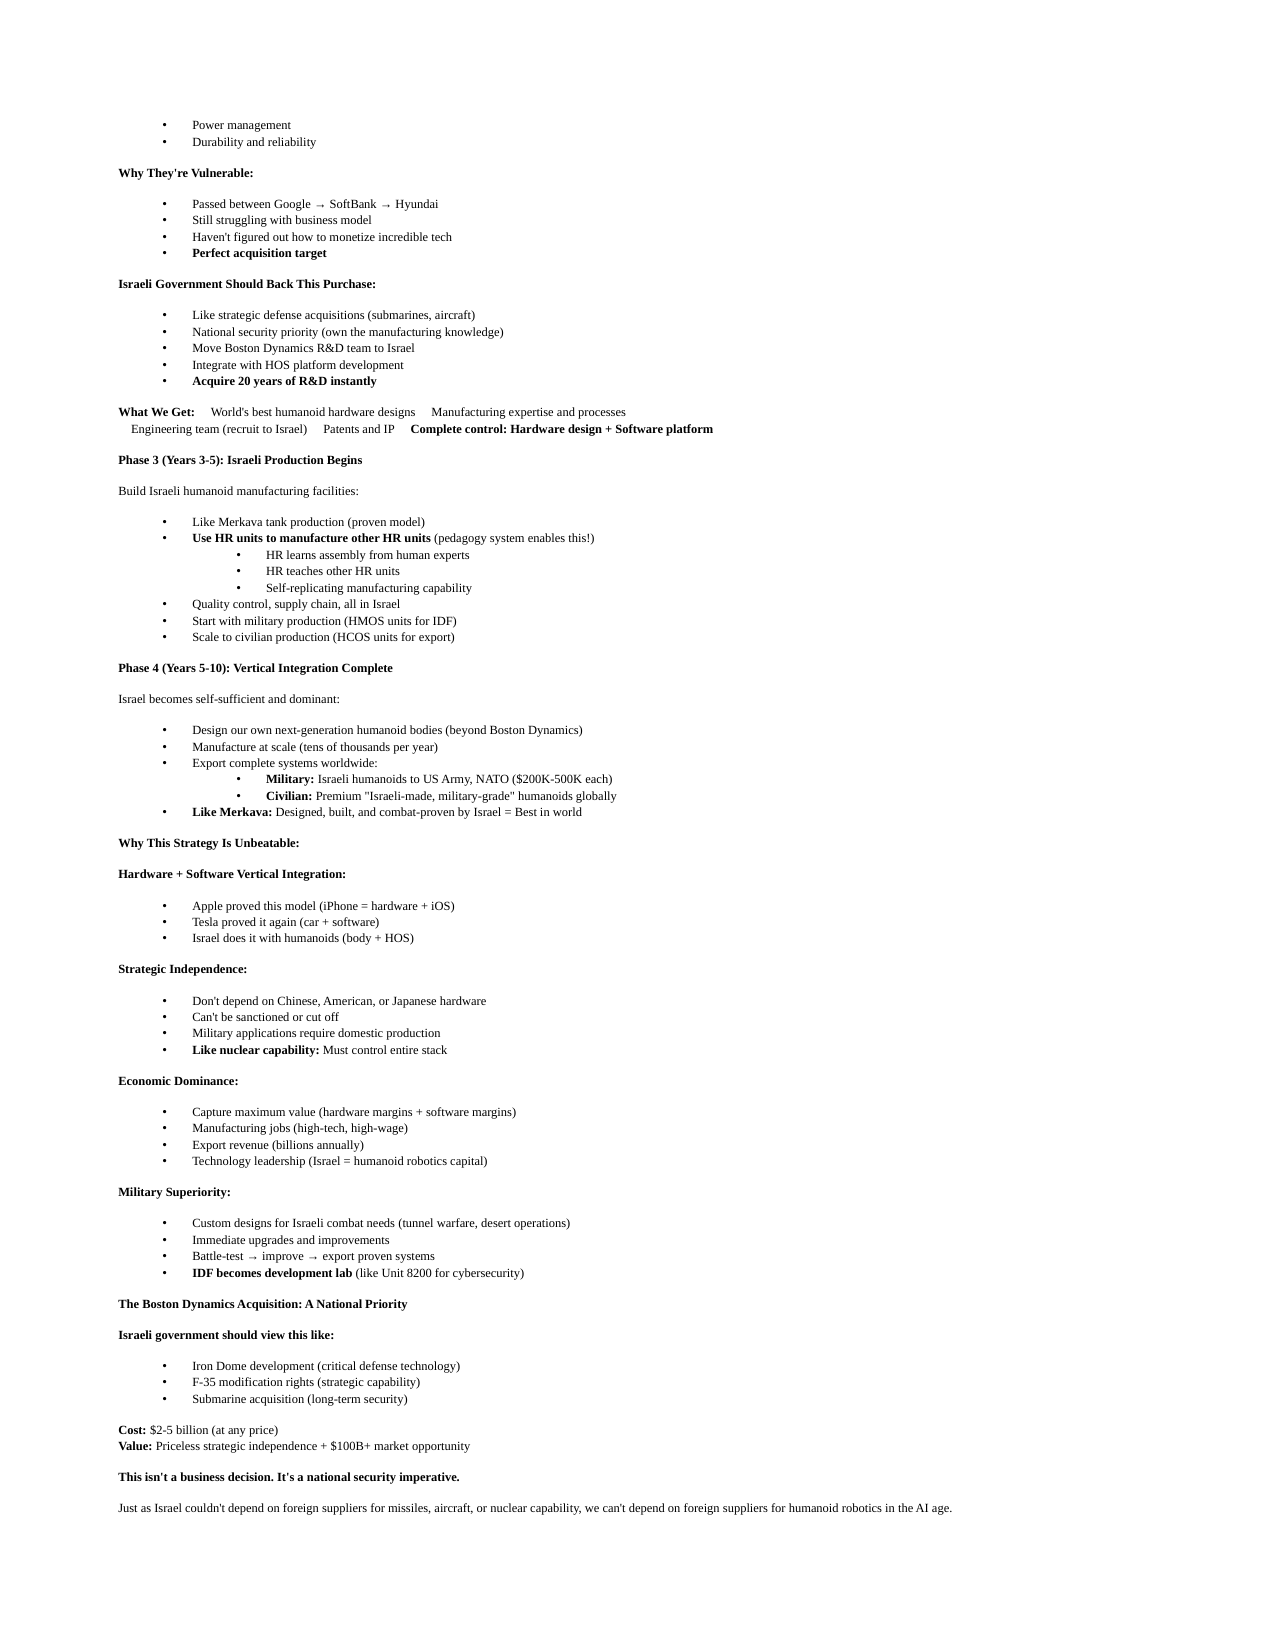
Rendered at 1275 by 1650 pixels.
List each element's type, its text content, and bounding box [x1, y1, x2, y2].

list Capture maximum value (hardware margins + software margins) [162, 1105, 1157, 1119]
list National security priority (own the manufacturing knowledge) [162, 324, 1157, 339]
list Perfect acquisition target [162, 246, 1157, 260]
list Durability and reliability [162, 134, 1157, 149]
list Military applications require domestic production [162, 1026, 1157, 1041]
text This isn't a business decision. It's a national security imperative. [118, 1470, 1157, 1484]
list Acquire 20 years of R&D instantly [162, 374, 1157, 388]
list Design our own next-generation humanoid bodies (beyond Boston Dynamics) [162, 723, 1157, 737]
list Self-replicating manufacturing capability [236, 580, 1157, 595]
list F-35 modification rights (strategic capability) [162, 1375, 1157, 1389]
list Submarine acquisition (long-term security) [162, 1392, 1157, 1406]
list Like Merkava: Designed, built, and combat-proven by Israel = Best in world [162, 805, 1157, 819]
list Export complete systems worldwide: [162, 756, 1157, 770]
list Use HR units to manufacture other HR units (pedagogy system enables this!) [162, 531, 1157, 545]
list HR learns assembly from human experts [236, 547, 1157, 562]
text Israel becomes self-sufficient and dominant: [118, 692, 1157, 706]
list Haven't figured out how to monetize incredible tech [162, 229, 1157, 244]
list Scale to civilian production (HCOS units for export) [162, 630, 1157, 644]
list Tesla proved it again (car + software) [162, 915, 1157, 929]
list Battle-test → improve → export proven systems [162, 1249, 1157, 1263]
list Like nuclear capability: Must control entire stack [162, 1043, 1157, 1057]
list Iron Dome development (critical defense technology) [162, 1359, 1157, 1373]
list Manufacture at scale (tens of thousands per year) [162, 739, 1157, 754]
text Military Superiority: [118, 1185, 1157, 1199]
list Custom designs for Israeli combat needs (tunnel warfare, desert operations) [162, 1216, 1157, 1231]
text Build Israeli humanoid manufacturing facilities: [118, 483, 1157, 498]
text Phase 4 (Years 5-10): Vertical Integration Complete [118, 661, 1157, 675]
list Manufacturing jobs (high-tech, high-wage) [162, 1121, 1157, 1136]
list Quality control, supply chain, all in Israel [162, 597, 1157, 611]
text Why They're Vulnerable: [118, 166, 1157, 180]
list Like strategic defense acquisitions (submarines, aircraft) [162, 308, 1157, 322]
list Can't be sanctioned or cut off [162, 1010, 1157, 1024]
list Israel does it with humanoids (body + HOS) [162, 931, 1157, 946]
text What We Get: ✅ World's best humanoid hardware designs ✅ Manufacturing expertise and processes ✅ Engineering team (recruit to Israel) ✅ Patents and IP ✅ Complete control: Hardware design + Software platform [118, 405, 1157, 436]
list Export revenue (billions annually) [162, 1138, 1157, 1152]
list Don't depend on Chinese, American, or Japanese hardware [162, 993, 1157, 1008]
list IDF becomes development lab (like Unit 8200 for cybersecurity) [162, 1266, 1157, 1280]
text Hardware + Software Vertical Integration: [118, 867, 1157, 882]
text Cost: $2-5 billion (at any price) Value: Priceless strategic independence + $100B+ market opportunity [118, 1423, 1157, 1453]
list Integrate with HOS platform development [162, 357, 1157, 372]
list Power management [162, 118, 1157, 132]
list Technology leadership (Israel = humanoid robotics capital) [162, 1154, 1157, 1168]
list Military: Israeli humanoids to US Army, NATO ($200K-500K each) [236, 772, 1157, 787]
text Israeli Government Should Back This Purchase: [118, 277, 1157, 291]
list HR teaches other HR units [236, 564, 1157, 578]
text Economic Dominance: [118, 1074, 1157, 1088]
text Phase 3 (Years 3-5): Israeli Production Begins [118, 452, 1157, 467]
list Start with military production (HMOS units for IDF) [162, 613, 1157, 628]
list Passed between Google → SoftBank → Hyundai [162, 197, 1157, 211]
subtitle Why This Strategy Is Unbeatable: [118, 836, 1157, 851]
list Like Merkava tank production (proven model) [162, 514, 1157, 529]
subtitle The Boston Dynamics Acquisition: A National Priority [118, 1297, 1157, 1311]
text Israeli government should view this like: [118, 1328, 1157, 1342]
list Still struggling with business model [162, 213, 1157, 227]
text Just as Israel couldn't depend on foreign suppliers for missiles, aircraft, or nuclear capability, we can't depend on foreign suppliers for humanoid robotics in the AI age. [118, 1501, 1157, 1516]
list Apple proved this model (iPhone = hardware + iOS) [162, 898, 1157, 913]
list Civilian: Premium "Israeli-made, military-grade" humanoids globally [236, 789, 1157, 803]
list Immediate upgrades and improvements [162, 1233, 1157, 1247]
list Move Boston Dynamics R&D team to Israel [162, 341, 1157, 355]
text Strategic Independence: [118, 962, 1157, 977]
